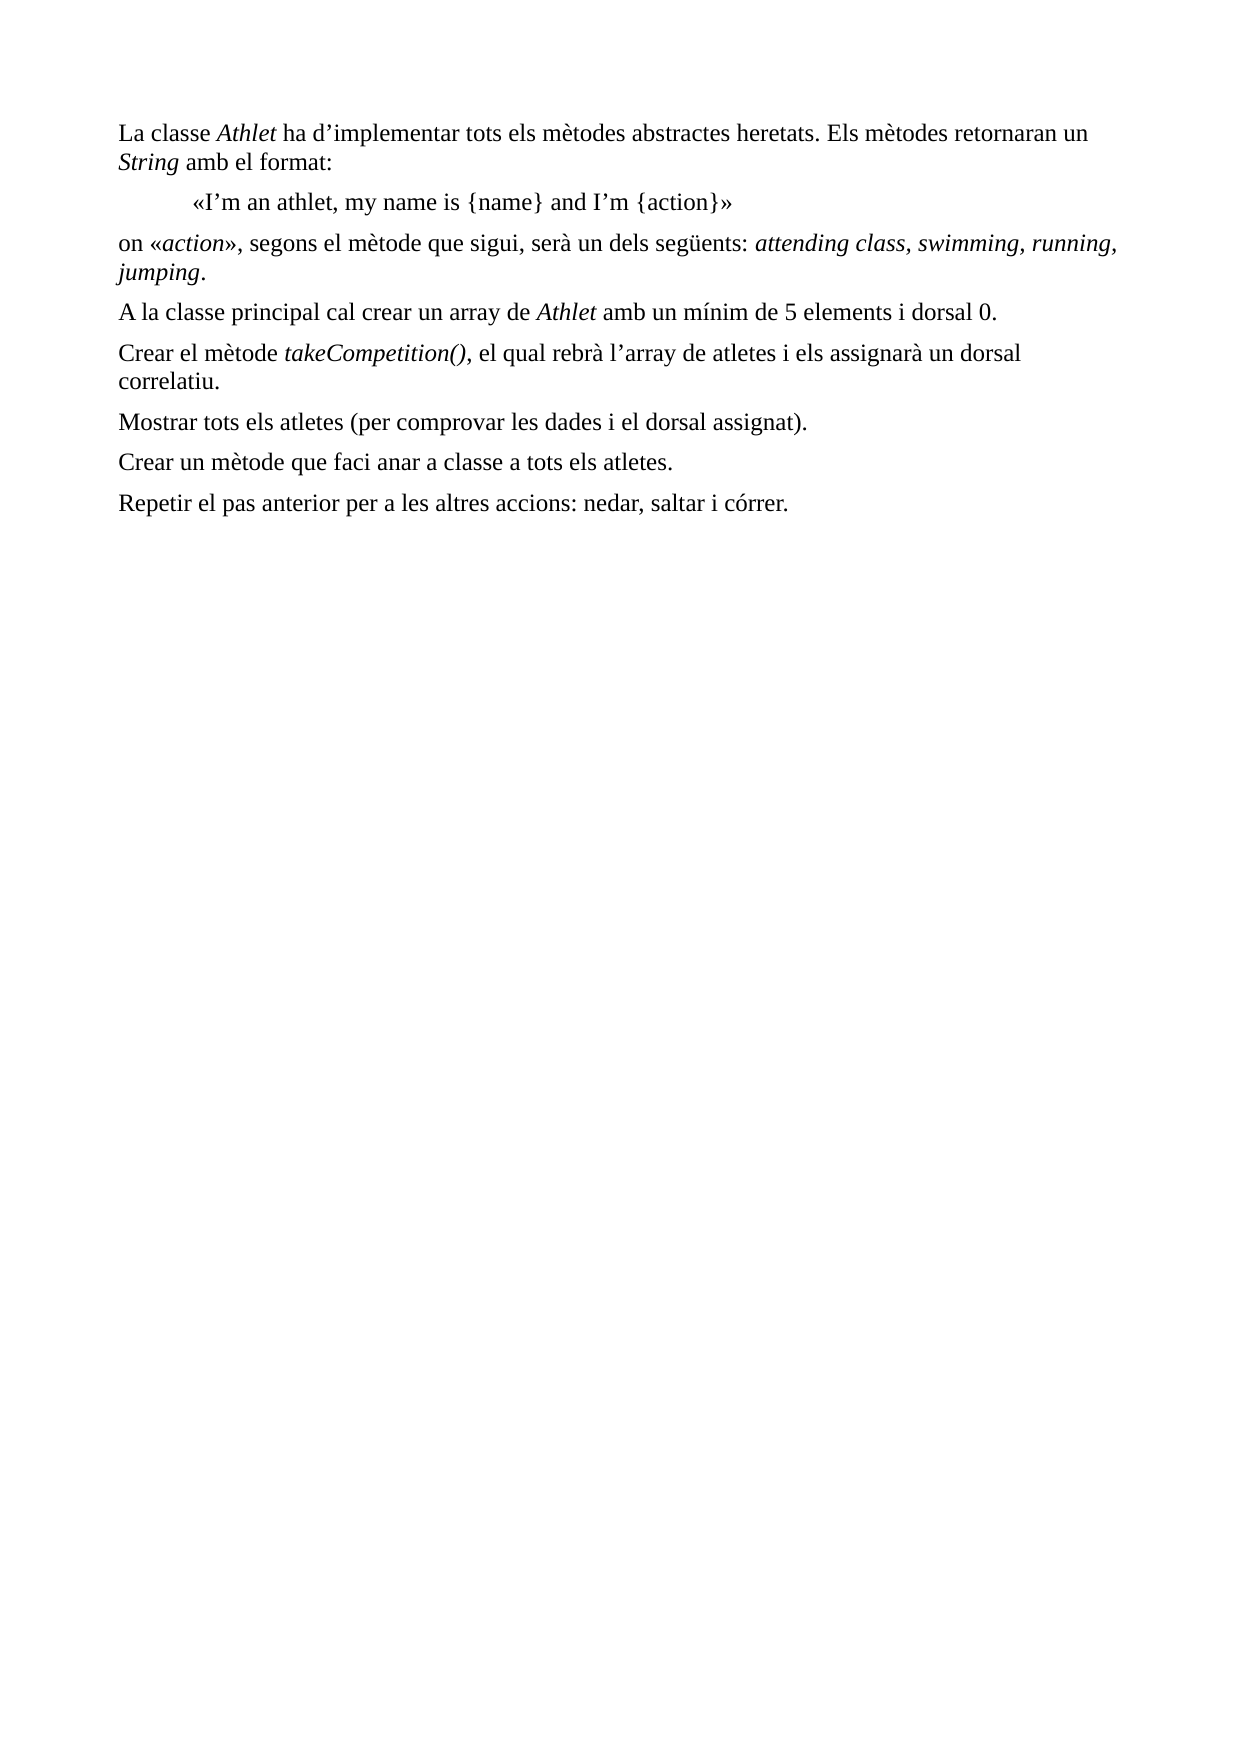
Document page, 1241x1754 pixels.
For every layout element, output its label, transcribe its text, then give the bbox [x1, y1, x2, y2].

text A la classe principal cal crear un array de Athlet amb un mínim de 5 elements i dorsal 0. [118, 297, 1122, 326]
text on «action», segons el mètode que sigui, serà un dels següents: attending class, swimming, running, jumping. [118, 228, 1122, 285]
text La classe Athlet ha d’implementar tots els mètodes abstractes heretats. Els mètodes retornaran un String amb el format: [118, 118, 1122, 176]
text «I’m an athlet, my name is {name} and I’m {action}» [118, 187, 1122, 216]
text Crear un mètode que faci anar a classe a tots els atletes. [118, 447, 1122, 476]
text Repetir el pas anterior per a les altres accions: nedar, saltar i córrer. [118, 488, 1122, 517]
text Crear el mètode takeCompetition(), el qual rebrà l’array de atletes i els assignarà un dorsal correlatiu. [118, 338, 1122, 395]
text Mostrar tots els atletes (per comprovar les dades i el dorsal assignat). [118, 407, 1122, 436]
